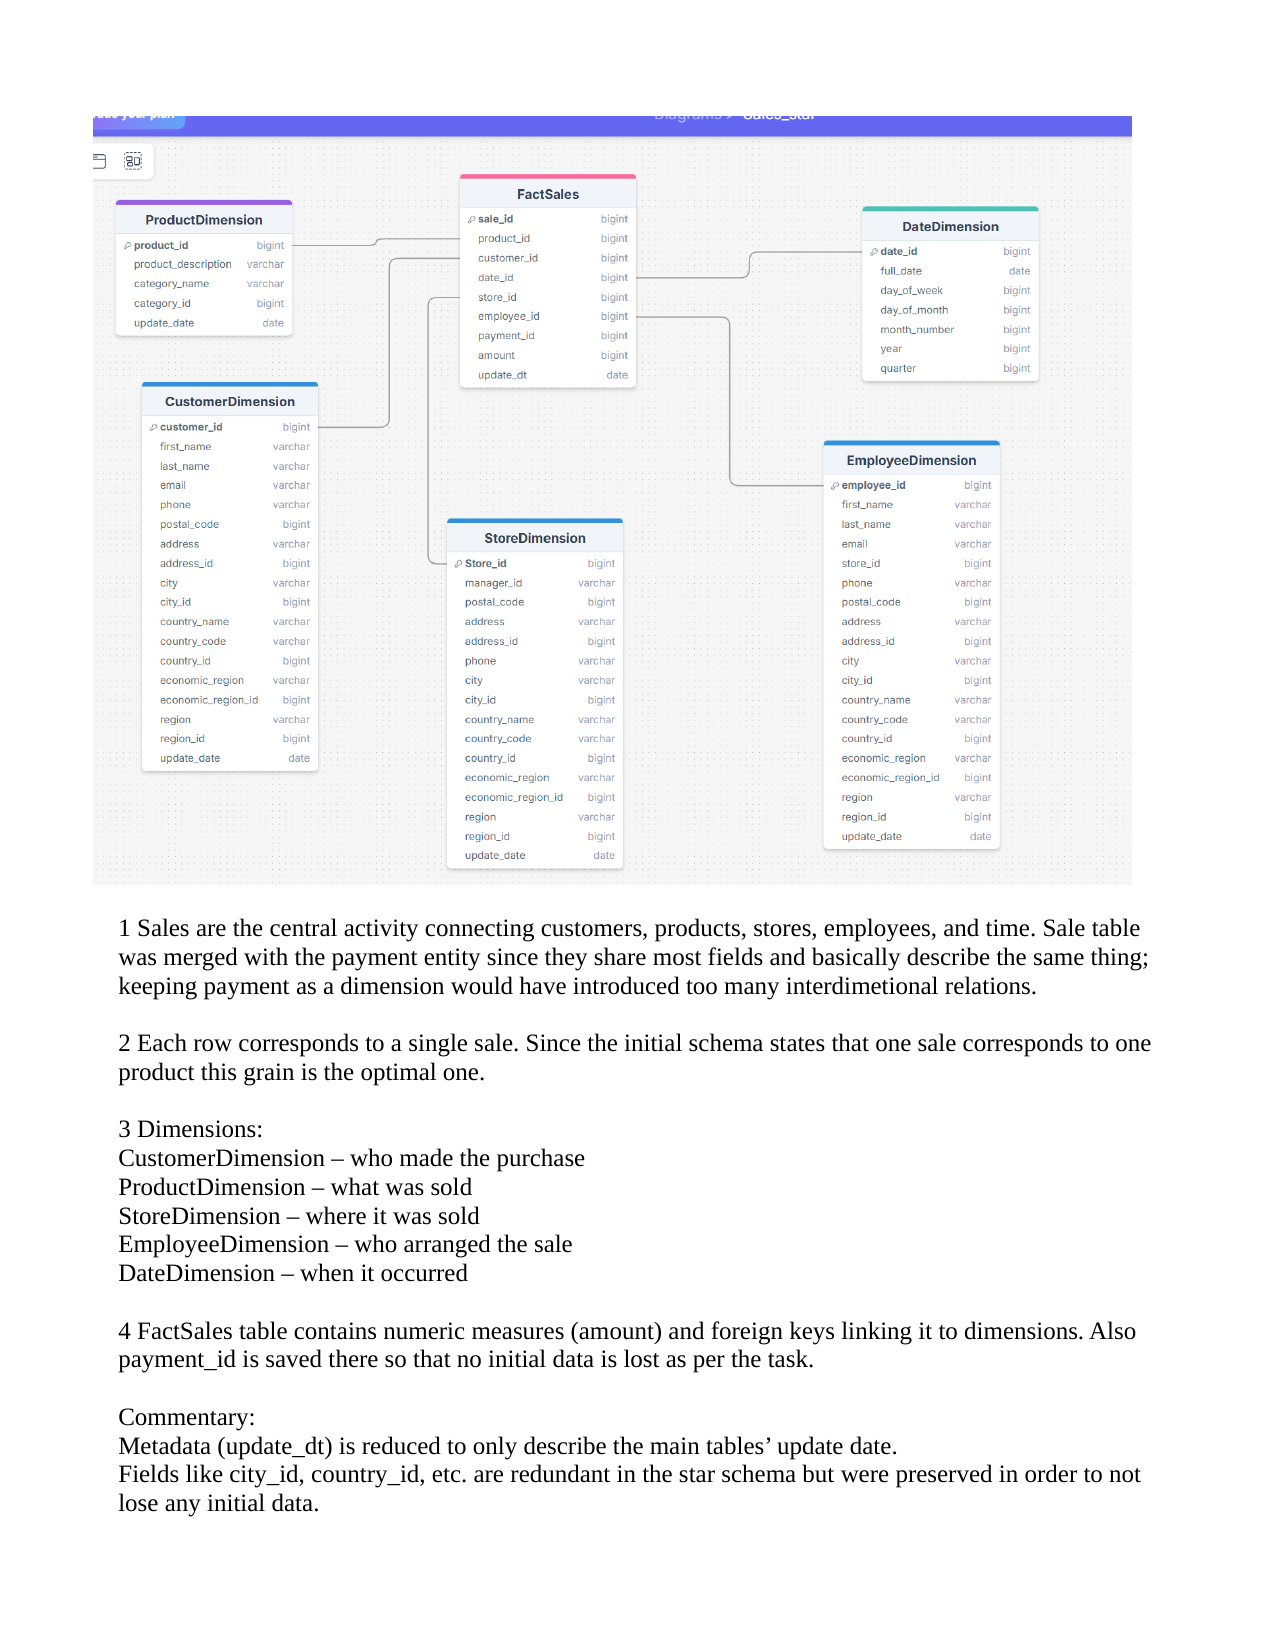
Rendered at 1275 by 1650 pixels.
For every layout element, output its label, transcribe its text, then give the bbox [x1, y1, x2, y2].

picture [93, 116, 1132, 885]
text Commentary: [118, 1402, 1157, 1431]
text Fields like city_id, country_id, etc. are redundant in the star schema but were preserved in order to not lose any initial data. [118, 1459, 1157, 1517]
text 2 Each row corresponds to a single sale. Since the initial schema states that one sale corresponds to one product this grain is the optimal one. [118, 1028, 1157, 1086]
text 3 Dimensions: CustomerDimension – who made the purchase ProductDimension – what was sold StoreDimension – where it was sold EmployeeDimension – who arranged the sale DateDimension – when it occurred [118, 1114, 1157, 1287]
text 4 FactSales table contains numeric measures (amount) and foreign keys linking it to dimensions. Also payment_id is saved there so that no initial data is lost as per the task. [118, 1316, 1157, 1373]
text Metadata (update_dt) is reduced to only describe the main tables’ update date. [118, 1431, 1157, 1459]
text 1 Sales are the central activity connecting customers, products, stores, employees, and time. Sale table was merged with the payment entity since they share most fields and basically describe the same thing; keeping payment as a dimension would have introduced too many interdimetional relations. [118, 913, 1157, 999]
